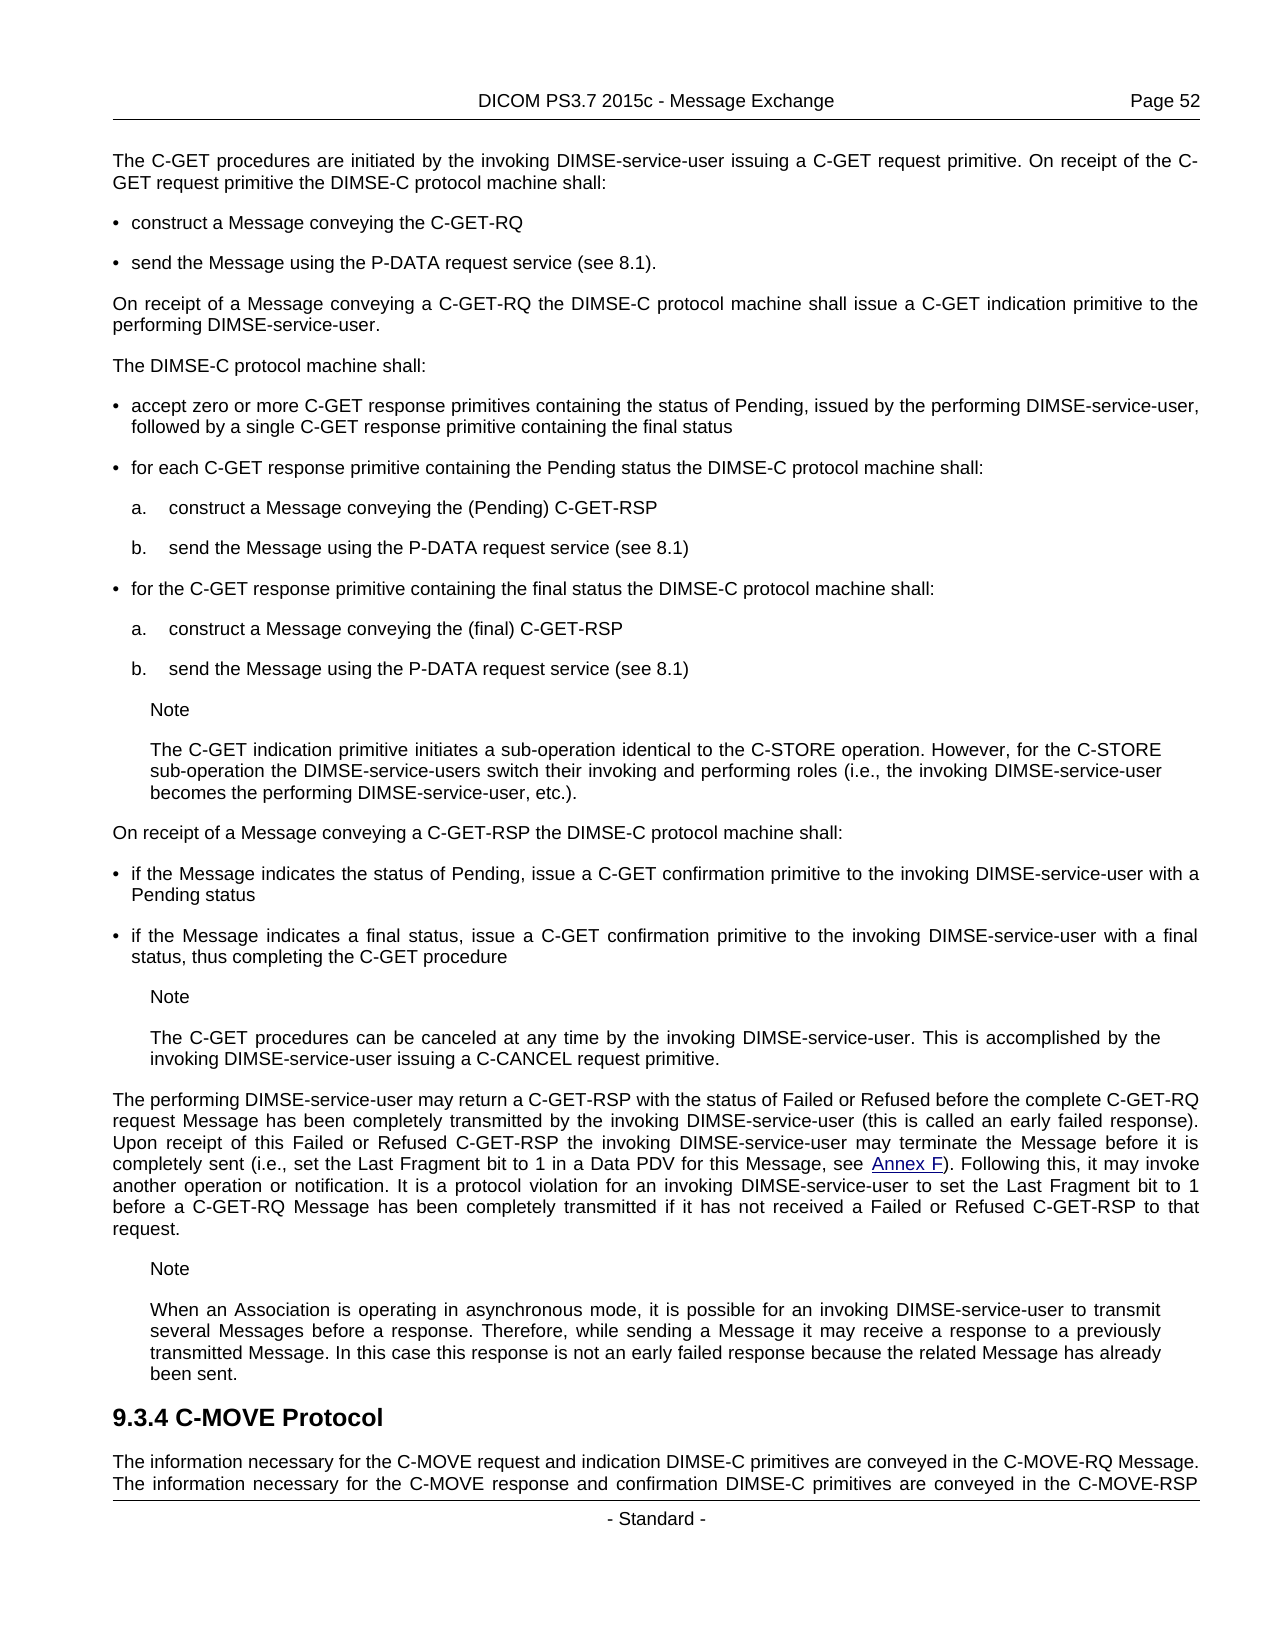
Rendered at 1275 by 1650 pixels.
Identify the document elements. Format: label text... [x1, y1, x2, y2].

list construct a Message conveying the (Pending) C-GET-RSP [131, 497, 1200, 518]
text Note [150, 986, 1162, 1008]
list construct a Message conveying the C-GET-RQ [112, 212, 1200, 233]
list send the Message using the P-DATA request service (see 8.1). [112, 252, 1200, 274]
list accept zero or more C-GET response primitives containing the status of Pending, issued by the performing DIMSE-service-user, followed by a single C-GET response primitive containing the final status [112, 395, 1200, 438]
list send the Message using the P-DATA request service (see 8.1) [131, 658, 1200, 680]
text Note [150, 1258, 1162, 1280]
text The C-GET procedures can be canceled at any time by the invoking DIMSE-service-user. This is accomplished by the invoking DIMSE-service-user issuing a C-CANCEL request primitive. [150, 1027, 1162, 1070]
list if the Message indicates the status of Pending, issue a C-GET confirmation primitive to the invoking DIMSE-service-user with a Pending status [112, 862, 1200, 906]
list if the Message indicates a final status, issue a C-GET confirmation primitive to the invoking DIMSE-service-user with a final status, thus completing the C-GET procedure [112, 924, 1200, 967]
list construct a Message conveying the (final) C-GET-RSP [131, 618, 1200, 639]
text Note [150, 698, 1162, 720]
text The information necessary for the C-MOVE request and indication DIMSE-C primitives are conveyed in the C-MOVE-RQ Message. The information necessary for the C-MOVE response and confirmation DIMSE-C primitives are conveyed in the C-MOVE-RSP [112, 1451, 1200, 1494]
text On receipt of a Message conveying a C-GET-RQ the DIMSE-C protocol machine shall issue a C-GET indication primitive to the performing DIMSE-service-user. [112, 292, 1200, 336]
text The C-GET procedures are initiated by the invoking DIMSE-service-user issuing a C-GET request primitive. On receipt of the C-GET request primitive the DIMSE-C protocol machine shall: [112, 150, 1200, 193]
list for each C-GET response primitive containing the Pending status the DIMSE-C protocol machine shall: [112, 457, 1200, 478]
text On receipt of a Message conveying a C-GET-RSP the DIMSE-C protocol machine shall: [112, 822, 1200, 844]
text When an Association is operating in asynchronous mode, it is possible for an invoking DIMSE-service-user to transmit several Messages before a response. Therefore, while sending a Message it may receive a response to a previously transmitted Message. In this case this response is not an early failed response because the related Message has already been sent. [150, 1298, 1162, 1385]
list for the C-GET response primitive containing the final status the DIMSE-C protocol machine shall: [112, 577, 1200, 599]
text The DIMSE-C protocol machine shall: [112, 354, 1200, 376]
text 9.3.4 C-MOVE Protocol [112, 1403, 1200, 1432]
list send the Message using the P-DATA request service (see 8.1) [131, 537, 1200, 559]
text The C-GET indication primitive initiates a sub-operation identical to the C-STORE operation. However, for the C-STORE sub-operation the DIMSE-service-users switch their invoking and performing roles (i.e., the invoking DIMSE-service-user becomes the performing DIMSE-service-user, etc.). [150, 739, 1162, 803]
text The performing DIMSE-service-user may return a C-GET-RSP with the status of Failed or Refused before the complete C-GET-RQ request Message has been completely transmitted by the invoking DIMSE-service-user (this is called an early failed response). Upon receipt of this Failed or Refused C-GET-RSP the invoking DIMSE-service-user may terminate the Message before it is completely sent (i.e., set the Last Fragment bit to 1 in a Data PDV for this Message, see Annex F). Following this, it may invoke another operation or notification. It is a protocol violation for an invoking DIMSE-service-user to set the Last Fragment bit to 1 before a C-GET-RQ Message has been completely transmitted if it has not received a Failed or Refused C-GET-RSP to that request. [112, 1088, 1200, 1239]
